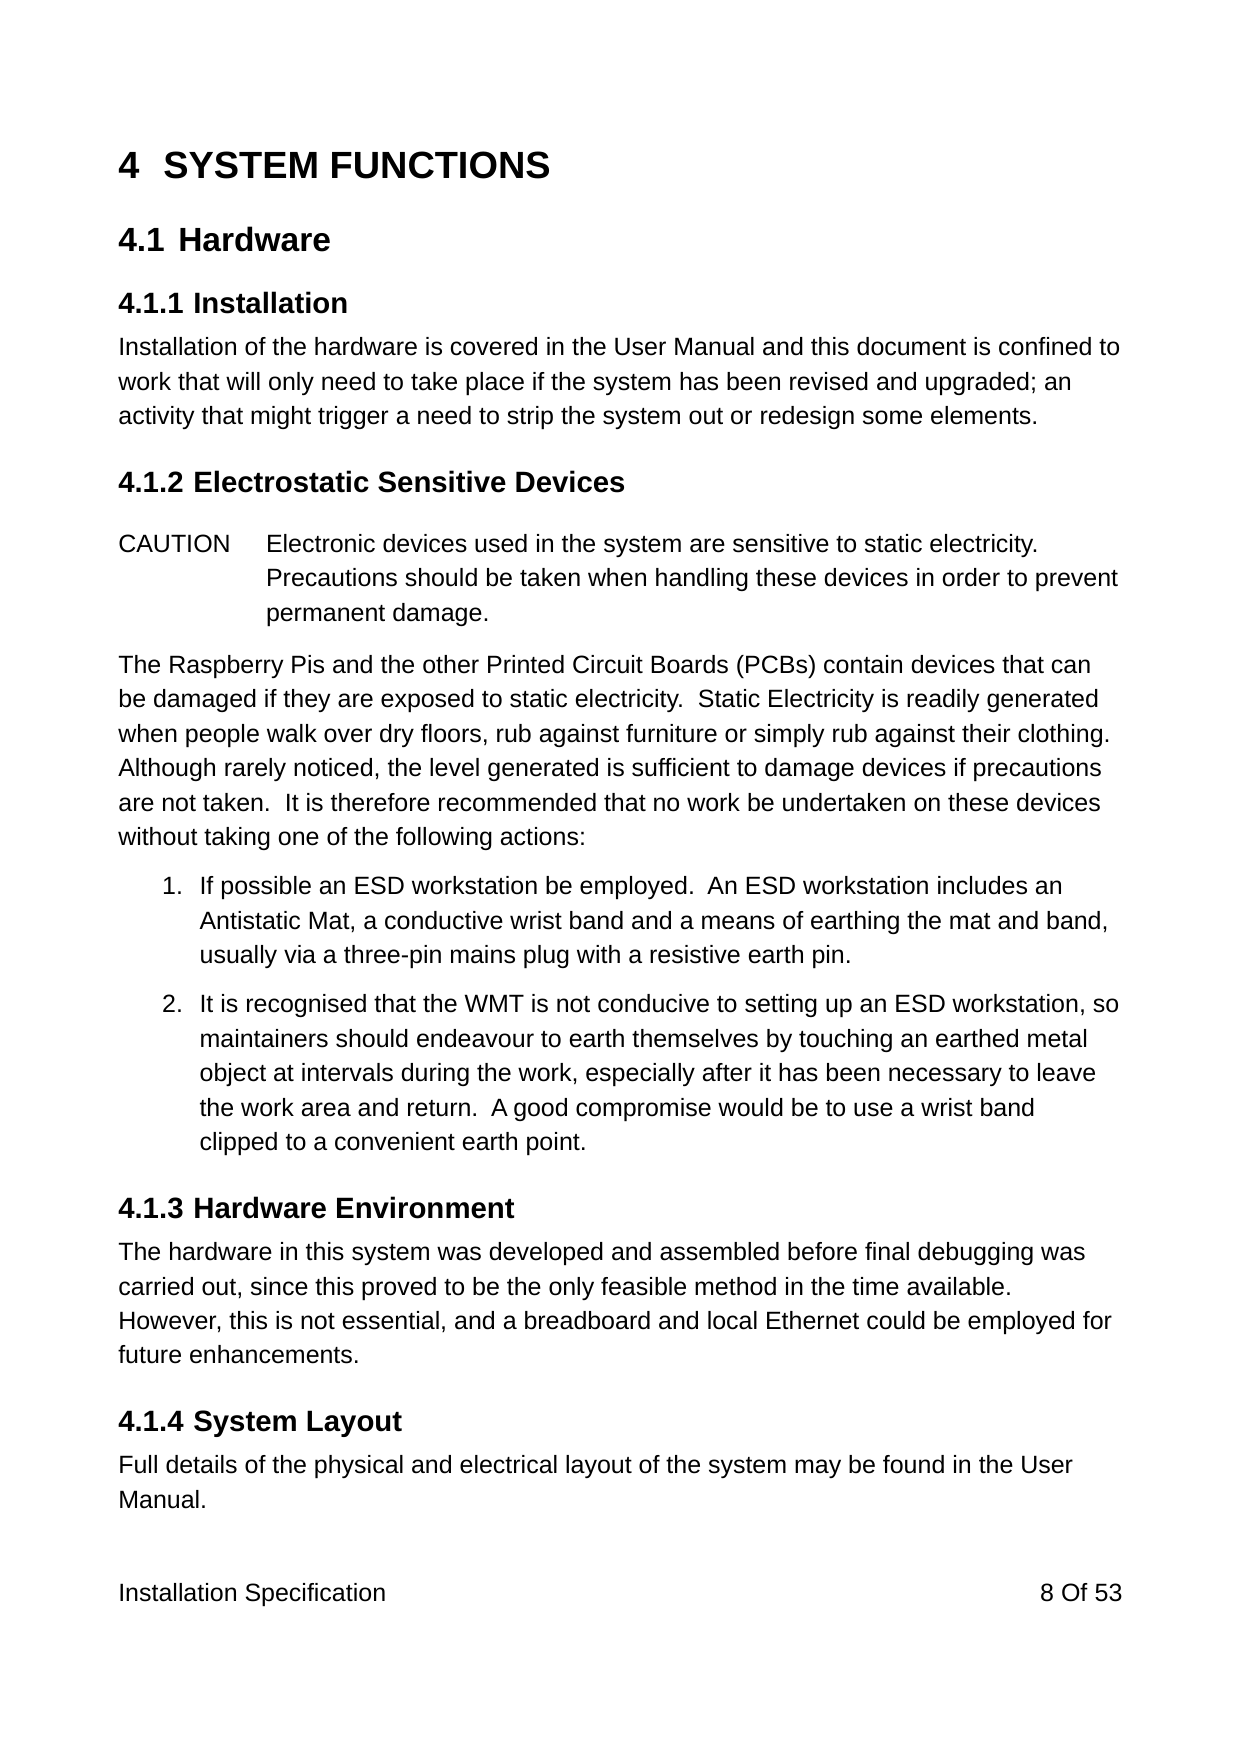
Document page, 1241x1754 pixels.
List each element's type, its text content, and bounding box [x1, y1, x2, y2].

subtitle Installation [118, 286, 1122, 319]
text The Raspberry Pis and the other Printed Circuit Boards (PCBs) contain devices that can be damaged if they are exposed to static electricity. Static Electricity is readily generated when people walk over dry floors, rub against furniture or simply rub against their clothing. Although rarely noticed, the level generated is sufficient to damage devices if precautions are not taken. It is therefore recommended that no work be undertaken on these devices without taking one of the following actions: [118, 650, 1122, 851]
text Installation of the hardware is covered in the User Manual and this document is confined to work that will only need to take place if the system has been revised and upgraded; an activity that might trigger a need to strip the system out or redesign some elements. [118, 332, 1122, 430]
text Full details of the physical and electrical layout of the system may be found in the User Manual. [118, 1450, 1122, 1514]
subtitle System Layout [118, 1404, 1122, 1438]
text CAUTION Electronic devices used in the system are sensitive to static electricity. Precautions should be taken when handling these devices in order to prevent permanent damage. [118, 529, 1122, 626]
list It is recognised that the WMT is not conducive to setting up an ESD workstation, so maintainers should endeavour to earth themselves by touching an earthed metal object at intervals during the work, especially after it has been necessary to leave the work area and return. A good compromise would be to use a wrist band clipped to a convenient earth point. [162, 989, 1122, 1156]
text The hardware in this system was developed and assembled before final debugging was carried out, since this proved to be the only feasible method in the time available. However, this is not essential, and a breadboard and local Ethernet could be employed for future enhancements. [118, 1237, 1122, 1369]
list If possible an ESD workstation be employed. An ESD workstation includes an Antistatic Mat, a conductive wrist band and a means of earthing the mat and band, usually via a three-pin mains plug with a resistive earth pin. [162, 871, 1122, 969]
subtitle Electrostatic Sensitive Devices [118, 465, 1122, 498]
subtitle SYSTEM FUNCTIONS [118, 143, 1122, 187]
subtitle Hardware [118, 220, 1122, 259]
subtitle Hardware Environment [118, 1191, 1122, 1224]
